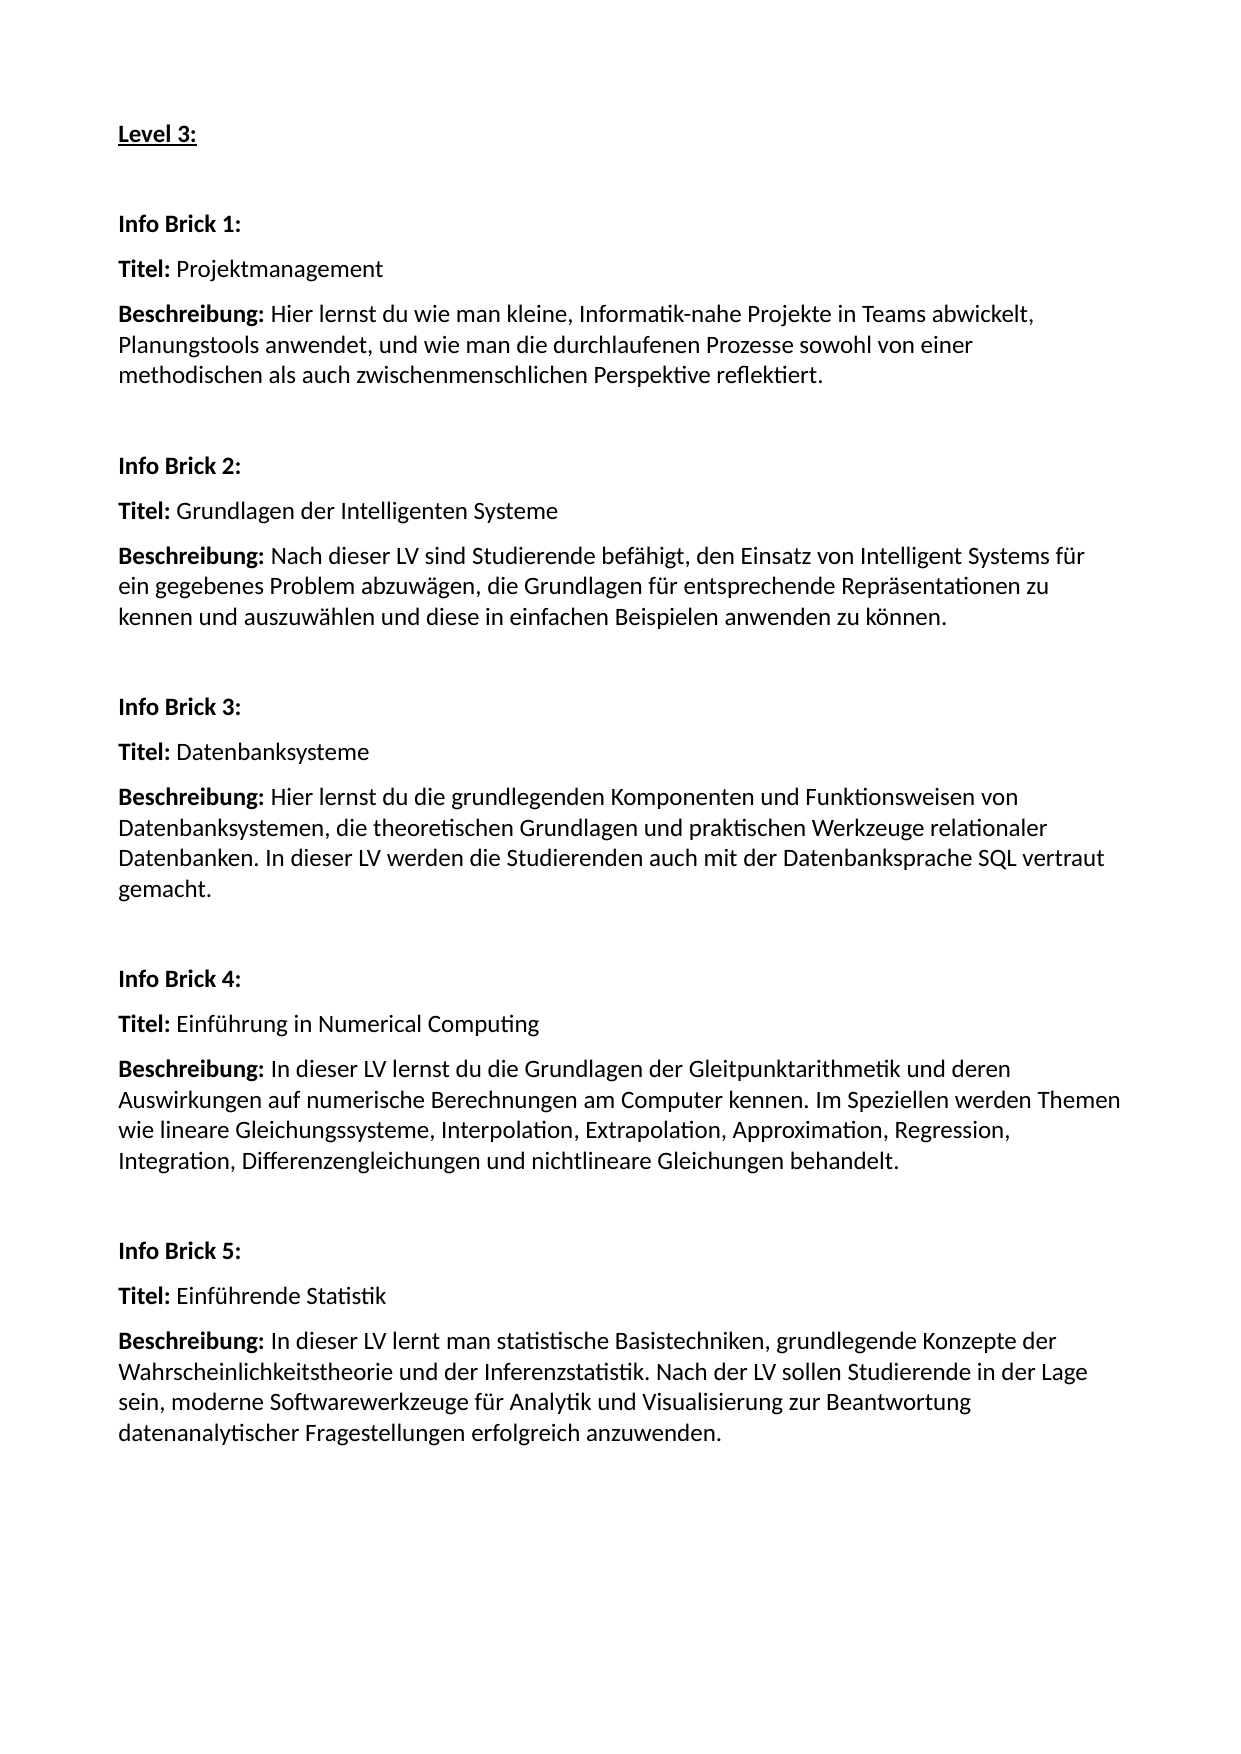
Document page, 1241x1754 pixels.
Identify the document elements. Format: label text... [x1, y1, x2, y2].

text Titel: Einführung in Numerical Computing [118, 1008, 1122, 1039]
text Titel: Einführende Statistik [118, 1280, 1122, 1311]
text Level 3: [118, 118, 1122, 149]
text Beschreibung: Nach dieser LV sind Studierende befähigt, den Einsatz von Intelligent Systems für ein gegebenes Problem abzuwägen, die Grundlagen für entsprechende Repräsentationen zu kennen und auszuwählen und diese in einfachen Beispielen anwenden zu können. [118, 540, 1122, 632]
text Info Brick 2: [118, 450, 1122, 480]
text Info Brick 4: [118, 963, 1122, 994]
text Titel: Grundlagen der Intelligenten Systeme [118, 495, 1122, 525]
text Beschreibung: In dieser LV lernt man statistische Basistechniken, grundlegende Konzepte der Wahrscheinlichkeitstheorie und der Inferenzstatistik. Nach der LV sollen Studierende in der Lage sein, moderne Softwarewerkzeuge für Analytik und Visualisierung zur Beantwortung datenanalytischer Fragestellungen erfolgreich anzuwenden. [118, 1325, 1122, 1447]
text Titel: Datenbanksysteme [118, 736, 1122, 767]
text Titel: Projektmanagement [118, 253, 1122, 284]
text Info Brick 3: [118, 691, 1122, 722]
text Beschreibung: In dieser LV lernst du die Grundlagen der Gleitpunktarithmetik und deren Auswirkungen auf numerische Berechnungen am Computer kennen. Im Speziellen werden Themen wie lineare Gleichungssysteme, Interpolation, Extrapolation, Approximation, Regression, Integration, Differenzengleichungen und nichtlineare Gleichungen behandelt. [118, 1053, 1122, 1176]
text Info Brick 5: [118, 1235, 1122, 1266]
text Beschreibung: Hier lernst du wie man kleine, Informatik-nahe Projekte in Teams abwickelt, Planungstools anwendet, und wie man die durchlaufenen Prozesse sowohl von einer methodischen als auch zwischenmenschlichen Perspektive reflektiert. [118, 298, 1122, 390]
text Beschreibung: Hier lernst du die grundlegenden Komponenten und Funktionsweisen von Datenbanksystemen, die theoretischen Grundlagen und praktischen Werkzeuge relationaler Datenbanken. In dieser LV werden die Studierenden auch mit der Datenbanksprache SQL vertraut gemacht. [118, 781, 1122, 903]
text Info Brick 1: [118, 208, 1122, 239]
